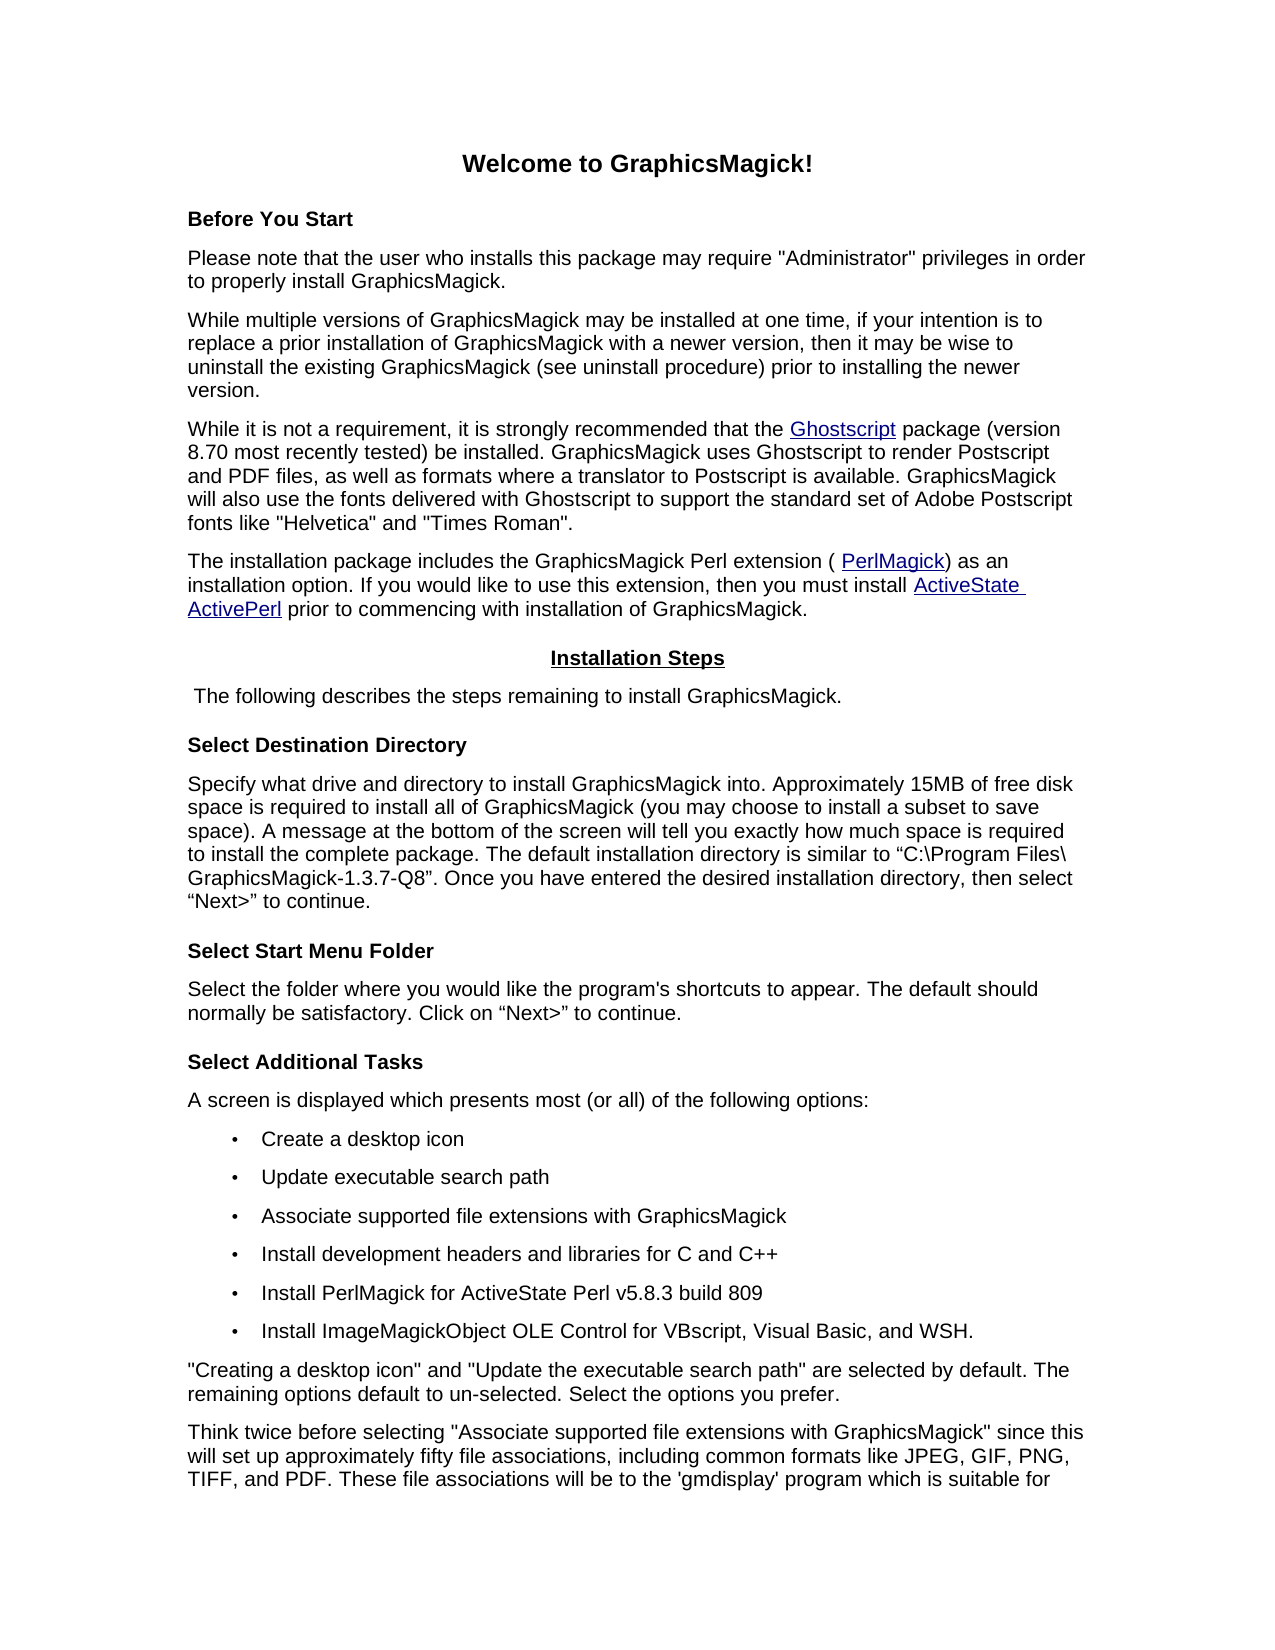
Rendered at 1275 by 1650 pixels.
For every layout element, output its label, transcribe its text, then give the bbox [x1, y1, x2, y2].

text A screen is displayed which presents most (or all) of the following options: [187, 1089, 1087, 1112]
subtitle Installation Steps [187, 646, 1087, 670]
list Install development headers and libraries for C and C++ [232, 1243, 1087, 1266]
list Create a desktop icon [232, 1127, 1087, 1151]
text Please note that the user who installs this package may require "Administrator" privileges in order to properly install GraphicsMagick. [187, 246, 1087, 293]
subtitle Welcome to GraphicsMagick! [187, 150, 1087, 178]
subtitle Before You Start [187, 207, 1087, 231]
text While it is not a requirement, it is strongly recommended that the Ghostscript package (version 8.70 most recently tested) be installed. GraphicsMagick uses Ghostscript to render Postscript and PDF files, as well as formats where a translator to Postscript is available. GraphicsMagick will also use the fonts delivered with Ghostscript to support the standard set of Adobe Postscript fonts like "Helvetica" and "Times Roman". [187, 417, 1087, 535]
text Specify what drive and directory to install GraphicsMagick into. Approximately 15MB of free disk space is required to install all of GraphicsMagick (you may choose to install a subset to save space). A message at the bottom of the screen will tell you exactly how much space is required to install the complete package. The default installation directory is similar to “C:\Program Files\GraphicsMagick-1.3.7-Q8”. Once you have entered the desired installation directory, then select “Next>” to continue. [187, 772, 1087, 913]
text The installation package includes the GraphicsMagick Perl extension ( PerlMagick) as an installation option. If you would like to use this extension, then you must install ActiveState ActivePerl prior to commencing with installation of GraphicsMagick. [187, 550, 1087, 621]
text Think twice before selecting "Associate supported file extensions with GraphicsMagick" since this will set up approximately fifty file associations, including common formats like JPEG, GIF, PNG, TIFF, and PDF. These file associations will be to the 'gmdisplay' program which is suitable for [187, 1421, 1087, 1491]
list Install PerlMagick for ActiveState Perl v5.8.3 build 809 [232, 1281, 1087, 1305]
subtitle Select Additional Tasks [187, 1050, 1087, 1074]
text "Creating a desktop icon" and "Update the executable search path" are selected by default. The remaining options default to un-selected. Select the options you prefer. [187, 1358, 1087, 1406]
subtitle Select Destination Directory [187, 734, 1087, 757]
subtitle Select Start Menu Folder [187, 939, 1087, 963]
text While multiple versions of GraphicsMagick may be installed at one time, if your intention is to replace a prior installation of GraphicsMagick with a newer version, then it may be wise to uninstall the existing GraphicsMagick (see uninstall procedure) prior to installing the newer version. [187, 308, 1087, 402]
list Associate supported file extensions with GraphicsMagick [232, 1204, 1087, 1228]
text The following describes the steps remaining to install GraphicsMagick. [187, 685, 1087, 708]
text Select the folder where you would like the program's shortcuts to appear. The default should normally be satisfactory. Click on “Next>” to continue. [187, 978, 1087, 1025]
list Install ImageMagickObject OLE Control for VBscript, Visual Basic, and WSH. [232, 1320, 1087, 1343]
list Update executable search path [232, 1166, 1087, 1189]
